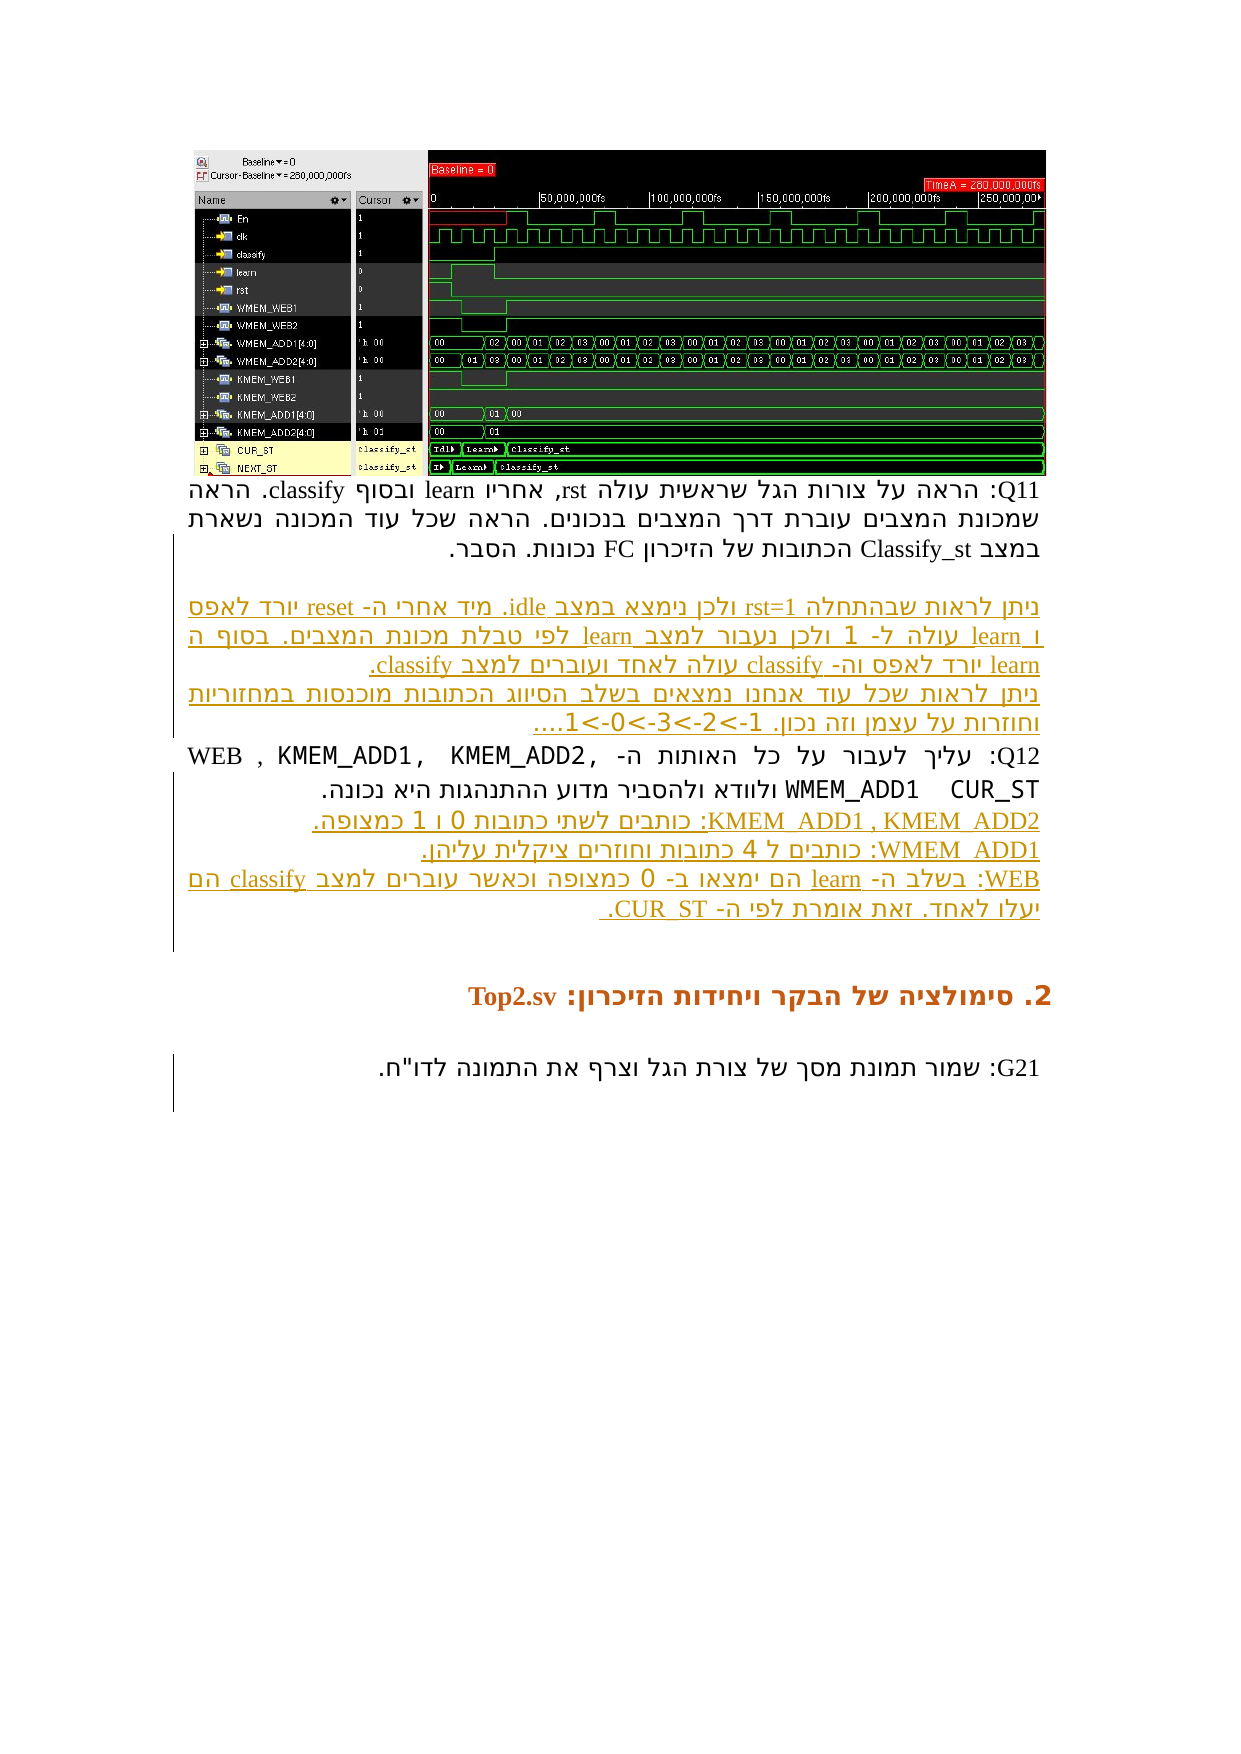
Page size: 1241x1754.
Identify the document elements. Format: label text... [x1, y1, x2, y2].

picture [193, 150, 1047, 476]
text ניתן לראות שבהתחלה rst=1 ולכן נימצא במצב idle. מיד אחרי ה- reset יורד לאפס ו learn עולה ל- 1 ולכן נעבור למצב learn לפי טבלת מכונת המצבים. בסוף ה learn יורד לאפס וה- classify עולה לאחד ועוברים למצב classify. [187, 647, 1040, 679]
text ניתן לראות שבהתחלה rst=1 ולכן נימצא במצב idle. מיד אחרי ה- reset יורד לאפס ו learn עולה ל- 1 ולכן נעבור למצב learn לפי טבלת מכונת המצבים. בסוף ה learn יורד לאפס וה- classify עולה לאחד ועוברים למצב classify. [187, 592, 1040, 617]
subtitle 2. סימולציה של הבקר ויחידות הזיכרון: Top2.sv [187, 981, 1053, 1012]
text ניתן לראות שכל עוד אנחנו נמצאים בשלב הסיווג הכתובות מוכנסות במחזוריות וחוזרות על עצמן וזה נכון. 1->2->3->0->1.... [187, 679, 1040, 738]
text Q12: עליך לעבור על כל האותות ה- WEB , KMEM_ADD1, KMEM_ADD2, WMEM_ADD1 CUR_ST ולוודא ולהסביר מדוע ההתנהגות היא נכונה. [187, 738, 1040, 806]
text WEB: בשלב ה- learn הם ימצאו ב- 0 כמצופה וכאשר עוברים למצב classify הם יעלו לאחד. זאת אומרת לפי ה- CUR_ST. [187, 864, 1040, 890]
text Q11: הראה על צורות הגל שראשית עולה rst, אחריו learn ובסוף classify. הראה שמכונת המצבים עוברת דרך המצבים בנכונים. הראה שכל עוד המכונה נשארת במצב Classify_st הכתובות של הזיכרון FC נכונות. הסבר. [187, 150, 1040, 563]
text G21: שמור תמונת מסך של צורת הגל וצרף את התמונה לדו"ח. [187, 1053, 1040, 1083]
text ניתן לראות שבהתחלה rst=1 ולכן נימצא במצב idle. מיד אחרי ה- reset יורד לאפס ו learn עולה ל- 1 ולכן נעבור למצב learn לפי טבלת מכונת המצבים. בסוף ה learn יורד לאפס וה- classify עולה לאחד ועוברים למצב classify. [187, 618, 1040, 646]
text WEB: בשלב ה- learn הם ימצאו ב- 0 כמצופה וכאשר עוברים למצב classify הם יעלו לאחד. זאת אומרת לפי ה- CUR_ST. [187, 891, 1040, 923]
text KMEM_ADD1 , KMEM_ADD2: כותבים לשתי כתובות 0 ו 1 כמצופה. [187, 806, 1040, 835]
text WMEM_ADD1: כותבים ל 4 כתובות וחוזרים ציקלית עליהן. [187, 835, 1040, 864]
